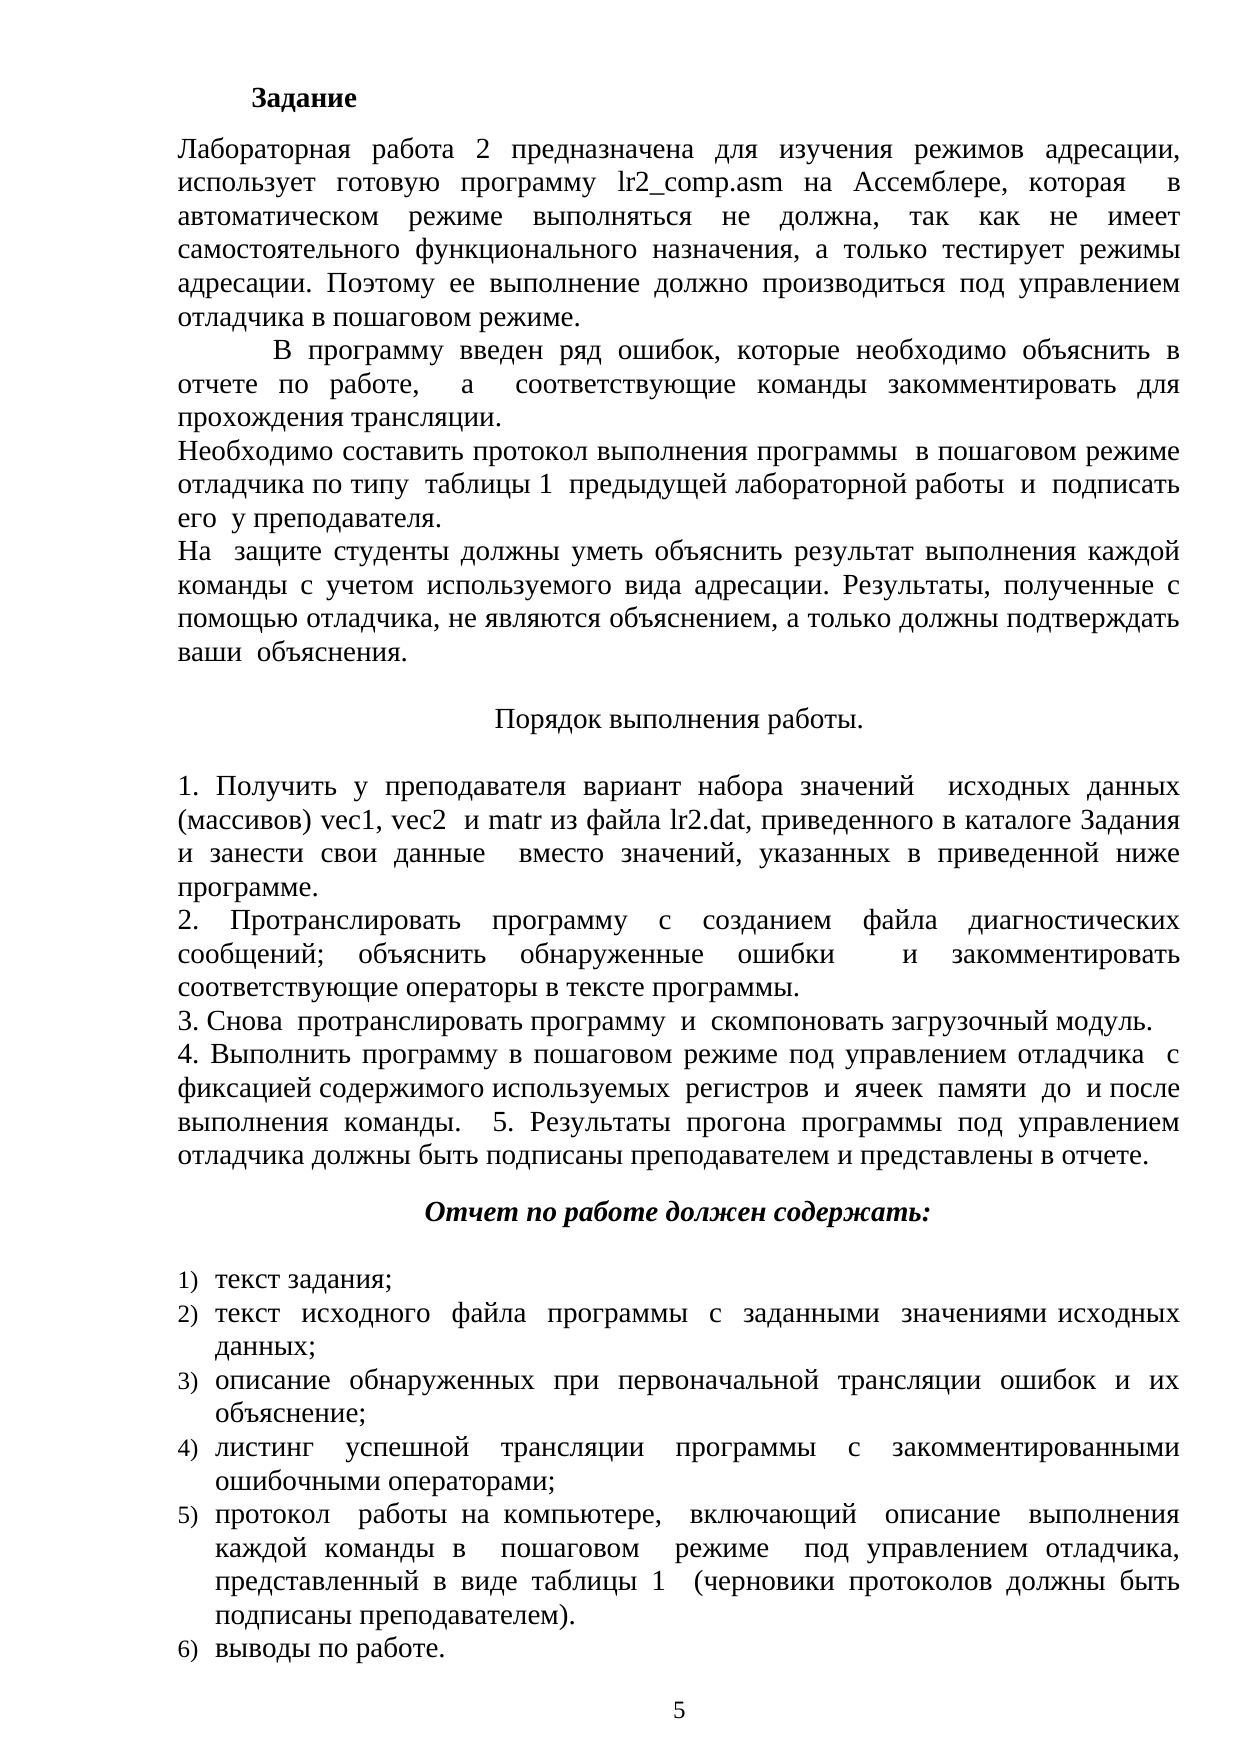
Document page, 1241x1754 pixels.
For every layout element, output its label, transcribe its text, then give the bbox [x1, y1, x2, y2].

text Задание [177, 81, 1181, 114]
text На защите студенты должны уметь объяснить результат выполнения каждой команды с учетом используемого вида адресации. Результаты, полученные с помощью отладчика, не являются объяснением, а только должны подтверждать ваши объяснения. [177, 533, 1181, 668]
text Необходимо составить протокол выполнения программы в пошаговом режиме отладчика по типу таблицы 1 предыдущей лабораторной работы и подписать его у преподавателя. [177, 433, 1181, 533]
list выводы по работе. [177, 1630, 1181, 1664]
text 1. Получить у преподавателя вариант набора значений исходных данных (массивов) vec1, vec2 и matr из файла lr2.dat, приведенного в каталоге Задания и занести свои данные вместо значений, указанных в приведенной ниже программе. [177, 768, 1181, 902]
text Лабораторная работа 2 предназначена для изучения режимов адресации, использует готовую программу lr2_comp.asm на Ассемблере, которая в автоматическом режиме выполняться не должна, так как не имеет самостоятельного функционального назначения, а только тестирует режимы адресации. Поэтому ее выполнение должно производиться под управлением отладчика в пошаговом режиме. [177, 131, 1181, 332]
list протокол работы на компьютере, включающий описание выполнения каждой команды в пошаговом режиме под управлением отладчика, представленный в виде таблицы 1 (черновики протоколов должны быть подписаны преподавателем). [177, 1496, 1181, 1630]
text 2. Протранслировать программу с созданием файла диагностических сообщений; объяснить обнаруженные ошибки и закомментировать соответствующие операторы в тексте программы. [177, 902, 1181, 1003]
list текст задания; [177, 1261, 1181, 1295]
text 3. Снова протранслировать программу и скомпоновать загрузочный модуль. [177, 1003, 1181, 1037]
list описание обнаруженных при первоначальной трансляции ошибок и их объяснение; [177, 1362, 1181, 1429]
text В программу введен ряд ошибок, которые необходимо объяснить в отчете по работе, а соответствующие команды закомментировать для прохождения трансляции. [177, 332, 1181, 433]
text 4. Выполнить программу в пошаговом режиме под управлением отладчика с фиксацией содержимого используемых регистров и ячеек памяти до и после выполнения команды. 5. Результаты прогона программы под управлением отладчика должны быть подписаны преподавателем и представлены в отчете. [177, 1037, 1181, 1171]
list листинг успешной трансляции программы с закомментированными ошибочными операторами; [177, 1429, 1181, 1496]
text Отчет по работе должен содержать: [177, 1194, 1181, 1228]
list текст исходного файла программы с заданными значениями исходных данных; [177, 1295, 1181, 1362]
text Порядок выполнения работы. [177, 701, 1181, 735]
